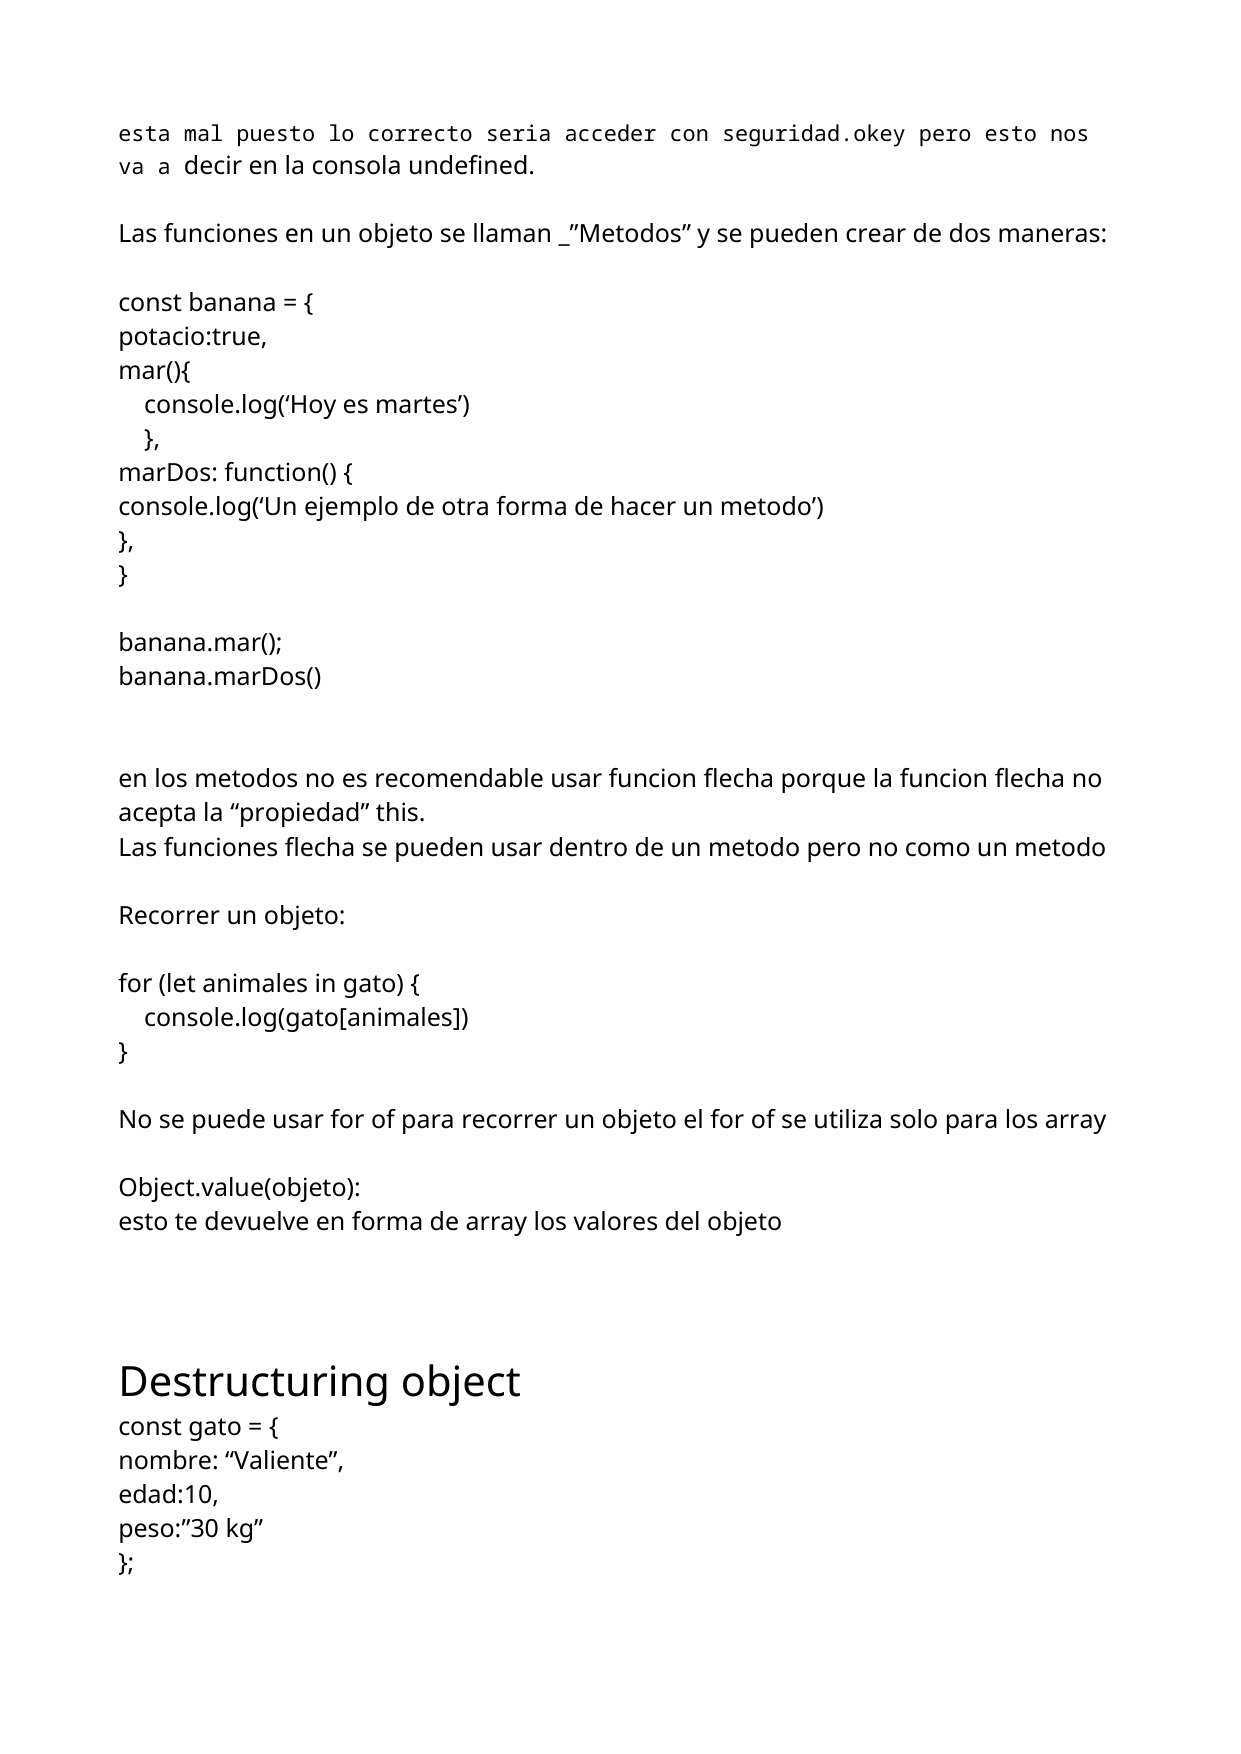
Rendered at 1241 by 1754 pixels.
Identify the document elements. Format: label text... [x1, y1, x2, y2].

text nombre: “Valiente”, [118, 1442, 1122, 1476]
text console.log(gato[animales]) [118, 999, 1122, 1033]
text potacio:true, [118, 318, 1122, 352]
text }, [118, 523, 1122, 557]
text edad:10, [118, 1476, 1122, 1510]
text No se puede usar for of para recorrer un objeto el for of se utiliza solo para los array [118, 1102, 1122, 1136]
text } [118, 557, 1122, 591]
text console.log(‘Hoy es martes’) [118, 386, 1122, 420]
text } [118, 1033, 1122, 1068]
text banana.marDos() [118, 659, 1122, 693]
text Las funciones en un objeto se llaman _”Metodos” y se pueden crear de dos maneras: [118, 216, 1122, 250]
text const banana = { [118, 284, 1122, 318]
text console.log(‘Un ejemplo de otra forma de hacer un metodo’) [118, 488, 1122, 523]
text Las funciones flecha se pueden usar dentro de un metodo pero no como un metodo [118, 829, 1122, 863]
text }, [118, 420, 1122, 454]
text banana.mar(); [118, 625, 1122, 659]
text peso:”30 kg” [118, 1510, 1122, 1544]
text }; [118, 1544, 1122, 1578]
text en los metodos no es recomendable usar funcion flecha porque la funcion flecha no acepta la “propiedad” this. [118, 761, 1122, 829]
text Object.value(objeto): [118, 1170, 1122, 1204]
text esta mal puesto lo correcto seria acceder con seguridad.okey pero esto nos va a decir en la consola undefined. [118, 118, 1122, 182]
text const gato = { [118, 1408, 1122, 1442]
text mar(){ [118, 352, 1122, 386]
text Destructuring object [118, 1351, 1122, 1408]
text marDos: function() { [118, 454, 1122, 488]
text Recorrer un objeto: [118, 897, 1122, 931]
text esto te devuelve en forma de array los valores del objeto [118, 1204, 1122, 1238]
text for (let animales in gato) { [118, 965, 1122, 999]
